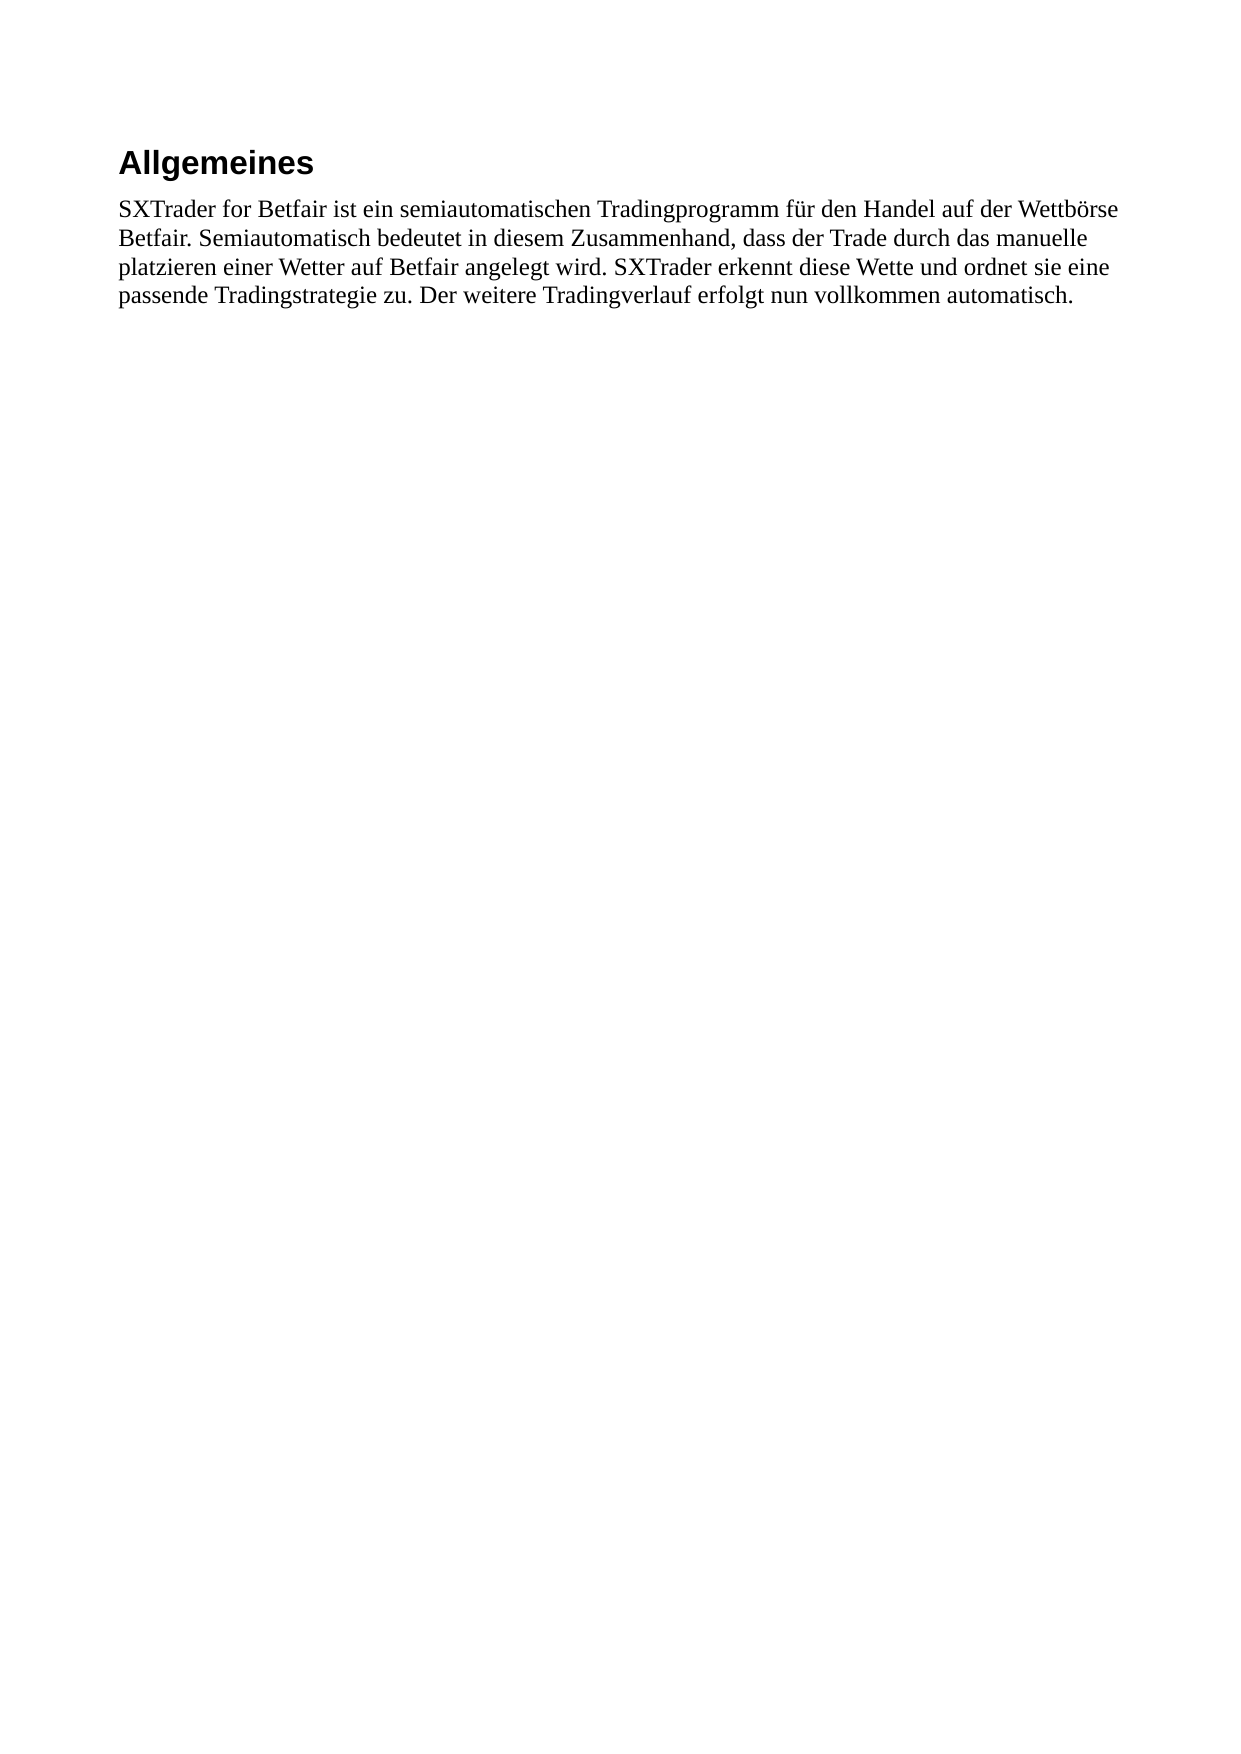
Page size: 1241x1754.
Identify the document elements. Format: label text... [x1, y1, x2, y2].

text SXTrader for Betfair ist ein semiautomatischen Tradingprogramm für den Handel auf der Wettbörse Betfair. Semiautomatisch bedeutet in diesem Zusammenhand, dass der Trade durch das manuelle platzieren einer Wetter auf Betfair angelegt wird. SXTrader erkennt diese Wette und ordnet sie eine passende Tradingstrategie zu. Der weitere Tradingverlauf erfolgt nun vollkommen automatisch. [118, 194, 1122, 309]
subtitle Allgemeines [118, 143, 1122, 182]
